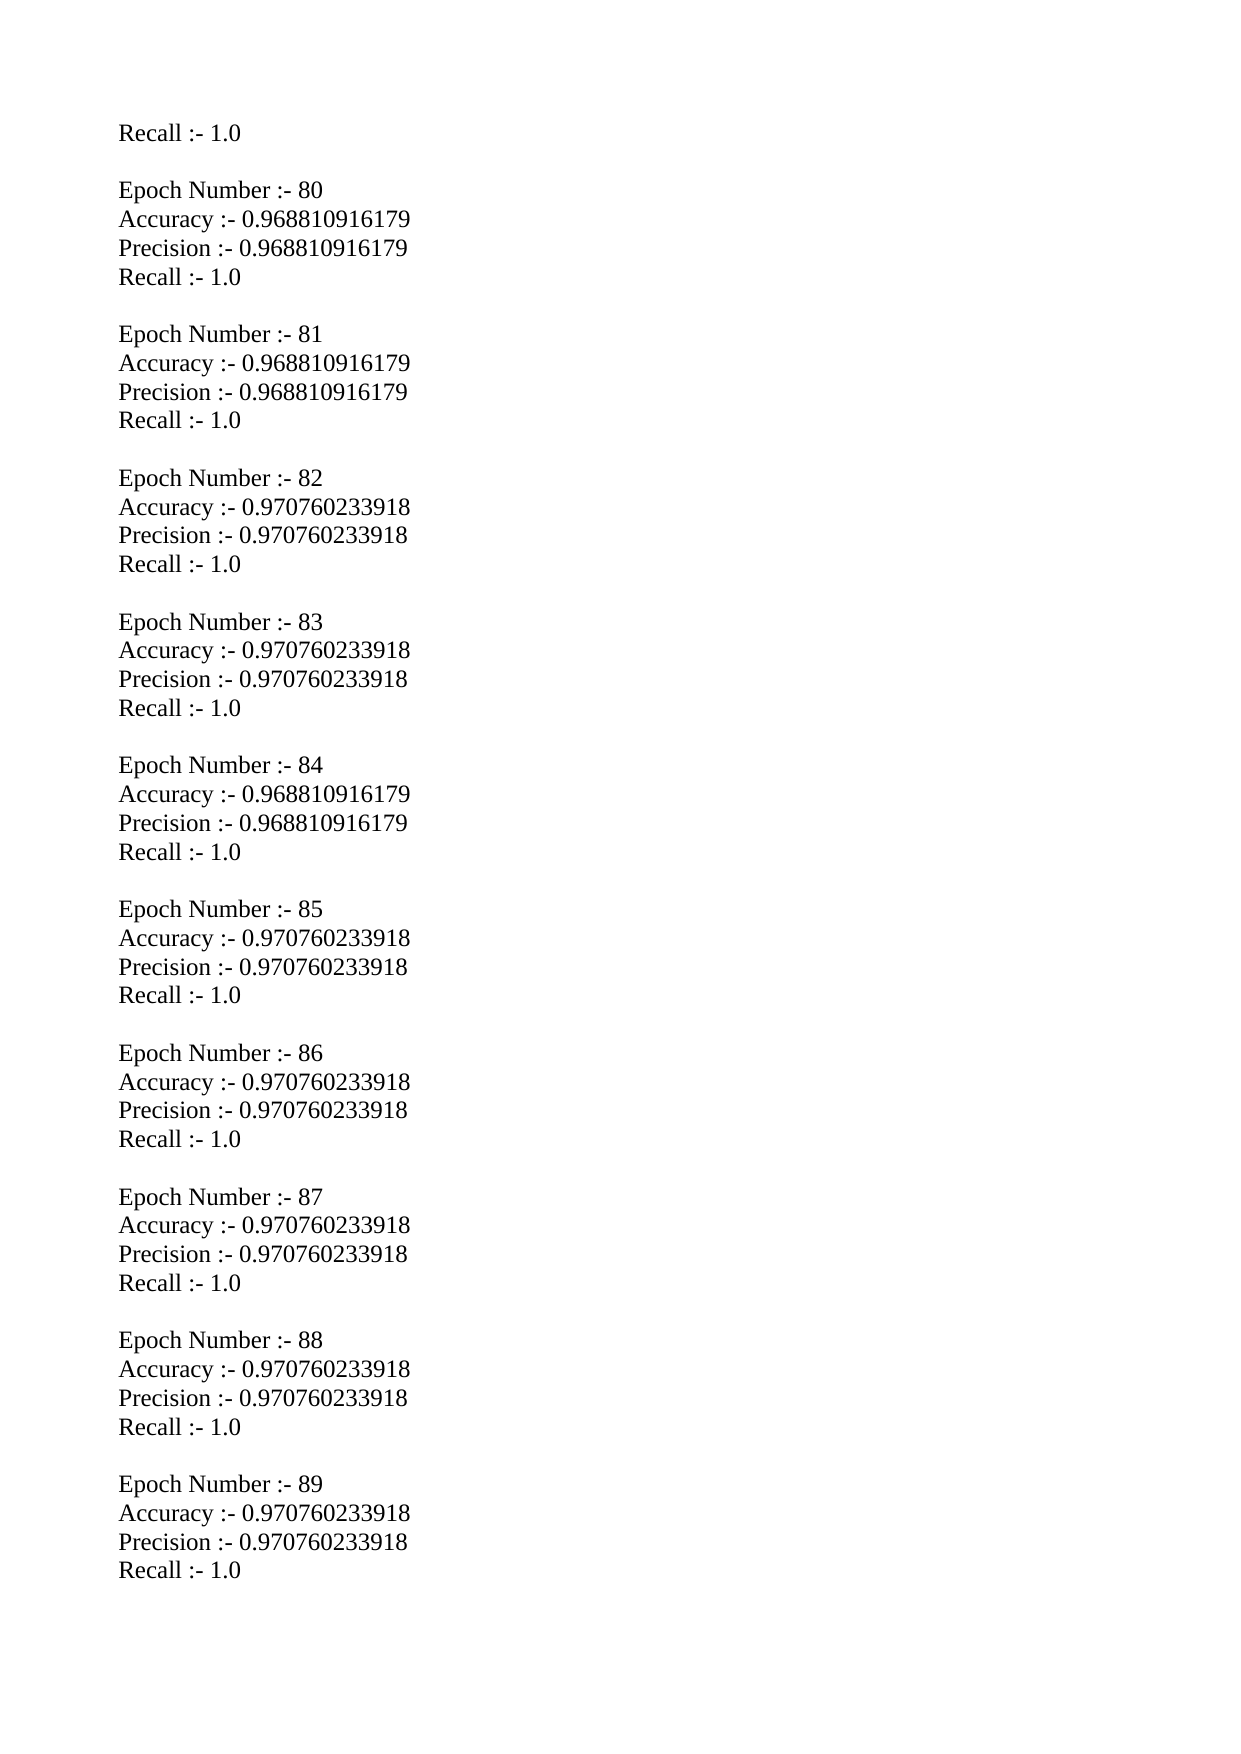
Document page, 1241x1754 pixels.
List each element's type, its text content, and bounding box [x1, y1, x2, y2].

text Accuracy :- 0.970760233918 [118, 1354, 1122, 1383]
text Epoch Number :- 83 [118, 607, 1122, 636]
text Epoch Number :- 80 [118, 176, 1122, 204]
text Accuracy :- 0.970760233918 [118, 923, 1122, 952]
text Recall :- 1.0 [118, 981, 1122, 1009]
text Precision :- 0.970760233918 [118, 1527, 1122, 1556]
text Recall :- 1.0 [118, 1268, 1122, 1297]
text Accuracy :- 0.970760233918 [118, 1211, 1122, 1239]
text Epoch Number :- 88 [118, 1326, 1122, 1354]
text Recall :- 1.0 [118, 693, 1122, 722]
text Precision :- 0.970760233918 [118, 521, 1122, 549]
text Epoch Number :- 86 [118, 1038, 1122, 1067]
text Recall :- 1.0 [118, 118, 1122, 147]
text Accuracy :- 0.970760233918 [118, 636, 1122, 664]
text Accuracy :- 0.970760233918 [118, 492, 1122, 521]
text Accuracy :- 0.970760233918 [118, 1498, 1122, 1527]
text Precision :- 0.970760233918 [118, 664, 1122, 693]
text Recall :- 1.0 [118, 837, 1122, 866]
text Epoch Number :- 85 [118, 894, 1122, 923]
text Epoch Number :- 87 [118, 1182, 1122, 1211]
text Accuracy :- 0.970760233918 [118, 1067, 1122, 1096]
text Precision :- 0.970760233918 [118, 1096, 1122, 1124]
text Precision :- 0.968810916179 [118, 233, 1122, 262]
text Accuracy :- 0.968810916179 [118, 348, 1122, 377]
text Precision :- 0.970760233918 [118, 1383, 1122, 1412]
text Epoch Number :- 82 [118, 463, 1122, 492]
text Precision :- 0.970760233918 [118, 1239, 1122, 1268]
text Recall :- 1.0 [118, 1412, 1122, 1441]
text Recall :- 1.0 [118, 406, 1122, 434]
text Precision :- 0.968810916179 [118, 377, 1122, 406]
text Precision :- 0.970760233918 [118, 952, 1122, 981]
text Epoch Number :- 81 [118, 319, 1122, 348]
text Recall :- 1.0 [118, 1124, 1122, 1153]
text Accuracy :- 0.968810916179 [118, 779, 1122, 808]
text Precision :- 0.968810916179 [118, 808, 1122, 837]
text Epoch Number :- 89 [118, 1469, 1122, 1498]
text Epoch Number :- 84 [118, 751, 1122, 779]
text Recall :- 1.0 [118, 262, 1122, 291]
text Accuracy :- 0.968810916179 [118, 204, 1122, 233]
text Recall :- 1.0 [118, 1556, 1122, 1584]
text Recall :- 1.0 [118, 549, 1122, 578]
